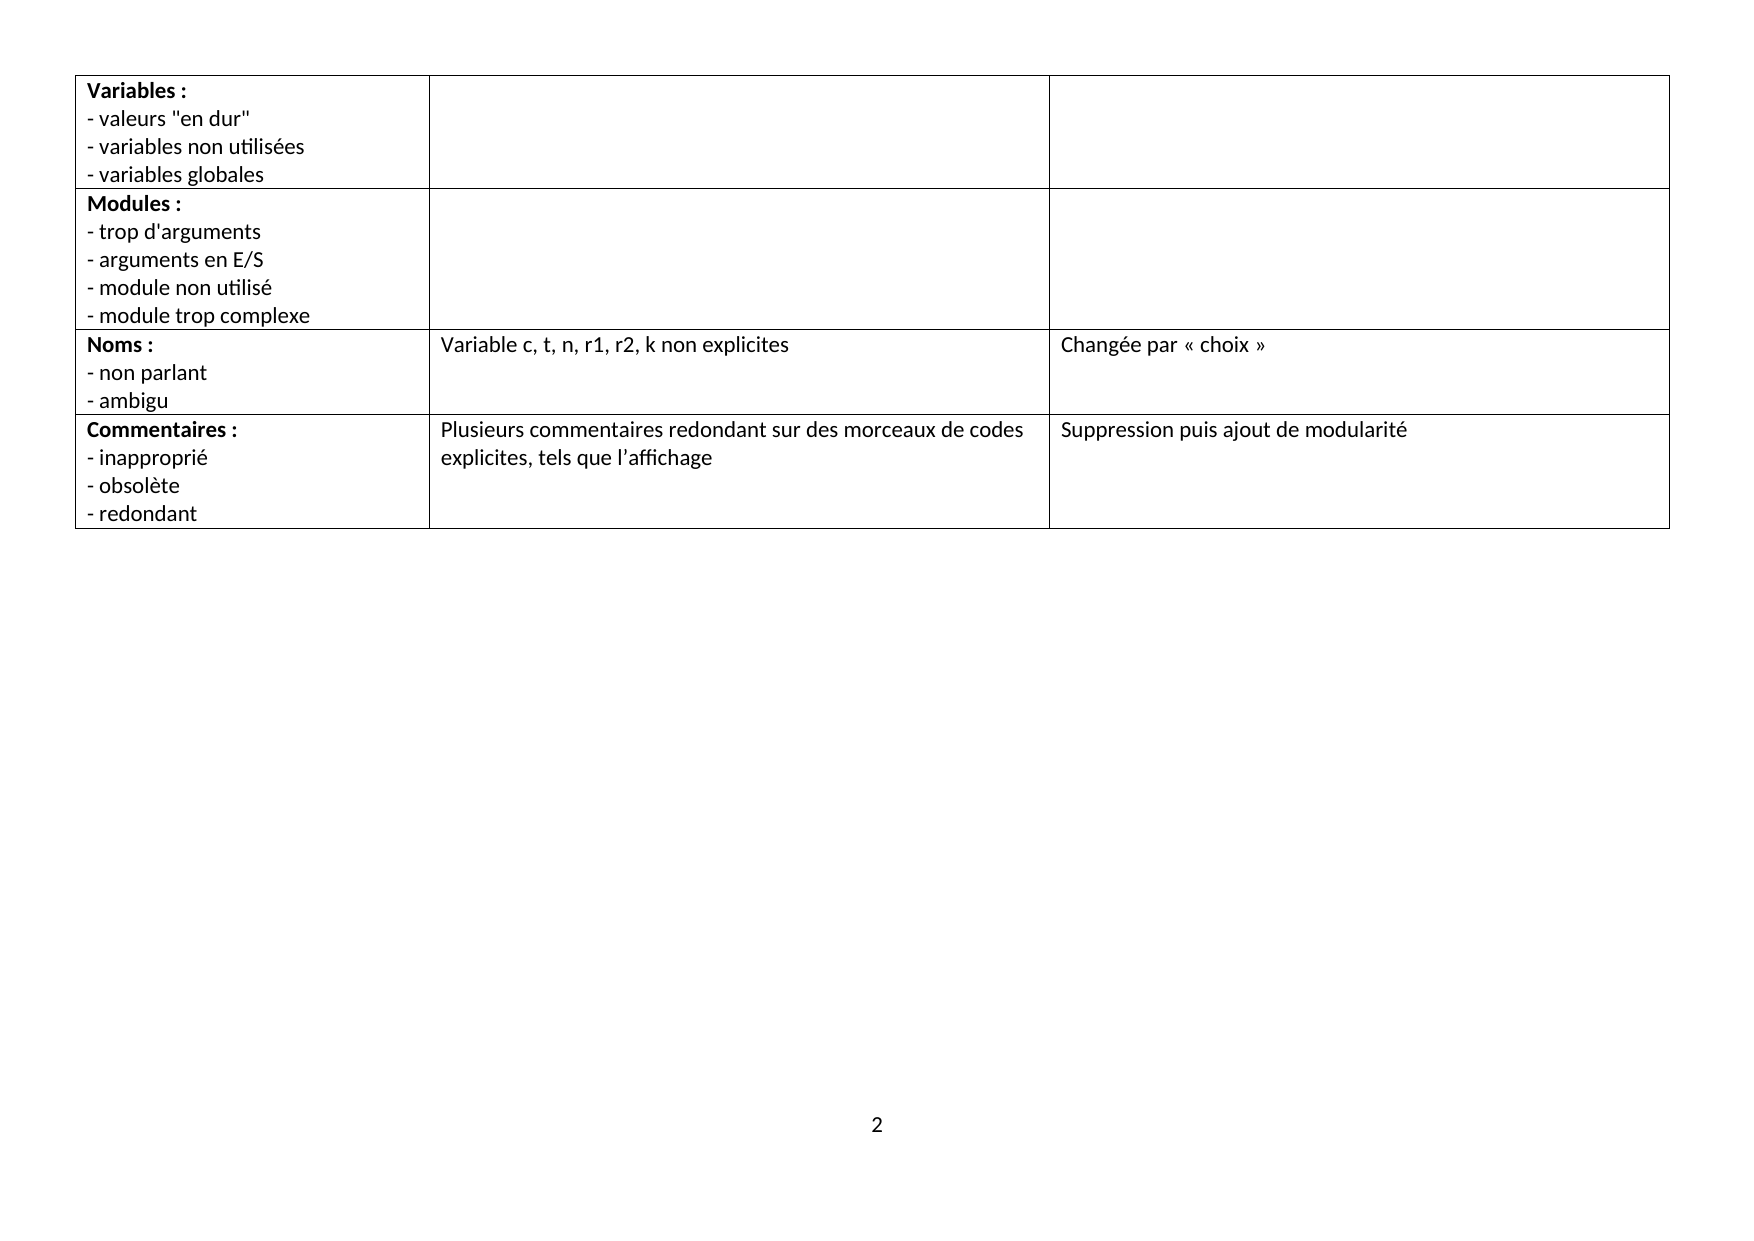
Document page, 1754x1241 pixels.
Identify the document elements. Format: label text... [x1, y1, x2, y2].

table_cell [430, 189, 1049, 329]
table_cell Changée par « choix » [1050, 330, 1669, 414]
table_cell Suppression puis ajout de modularité [1050, 415, 1669, 527]
table_cell Commentaires : - inapproprié - obsolète - redondant [76, 415, 429, 527]
table_cell [1050, 76, 1669, 188]
table_cell Modules : - trop d'arguments - arguments en E/S - module non utilisé - module trop complexe [76, 189, 429, 329]
table_cell [1050, 189, 1669, 329]
table_cell Plusieurs commentaires redondant sur des morceaux de codes explicites, tels que l’affichage [430, 415, 1049, 527]
table_cell [430, 76, 1049, 188]
table_cell Noms : - non parlant - ambigu [76, 330, 429, 414]
table_cell Variables : - valeurs "en dur" - variables non utilisées - variables globales [76, 76, 429, 188]
table_cell Variable c, t, n, r1, r2, k non explicites [430, 330, 1049, 414]
